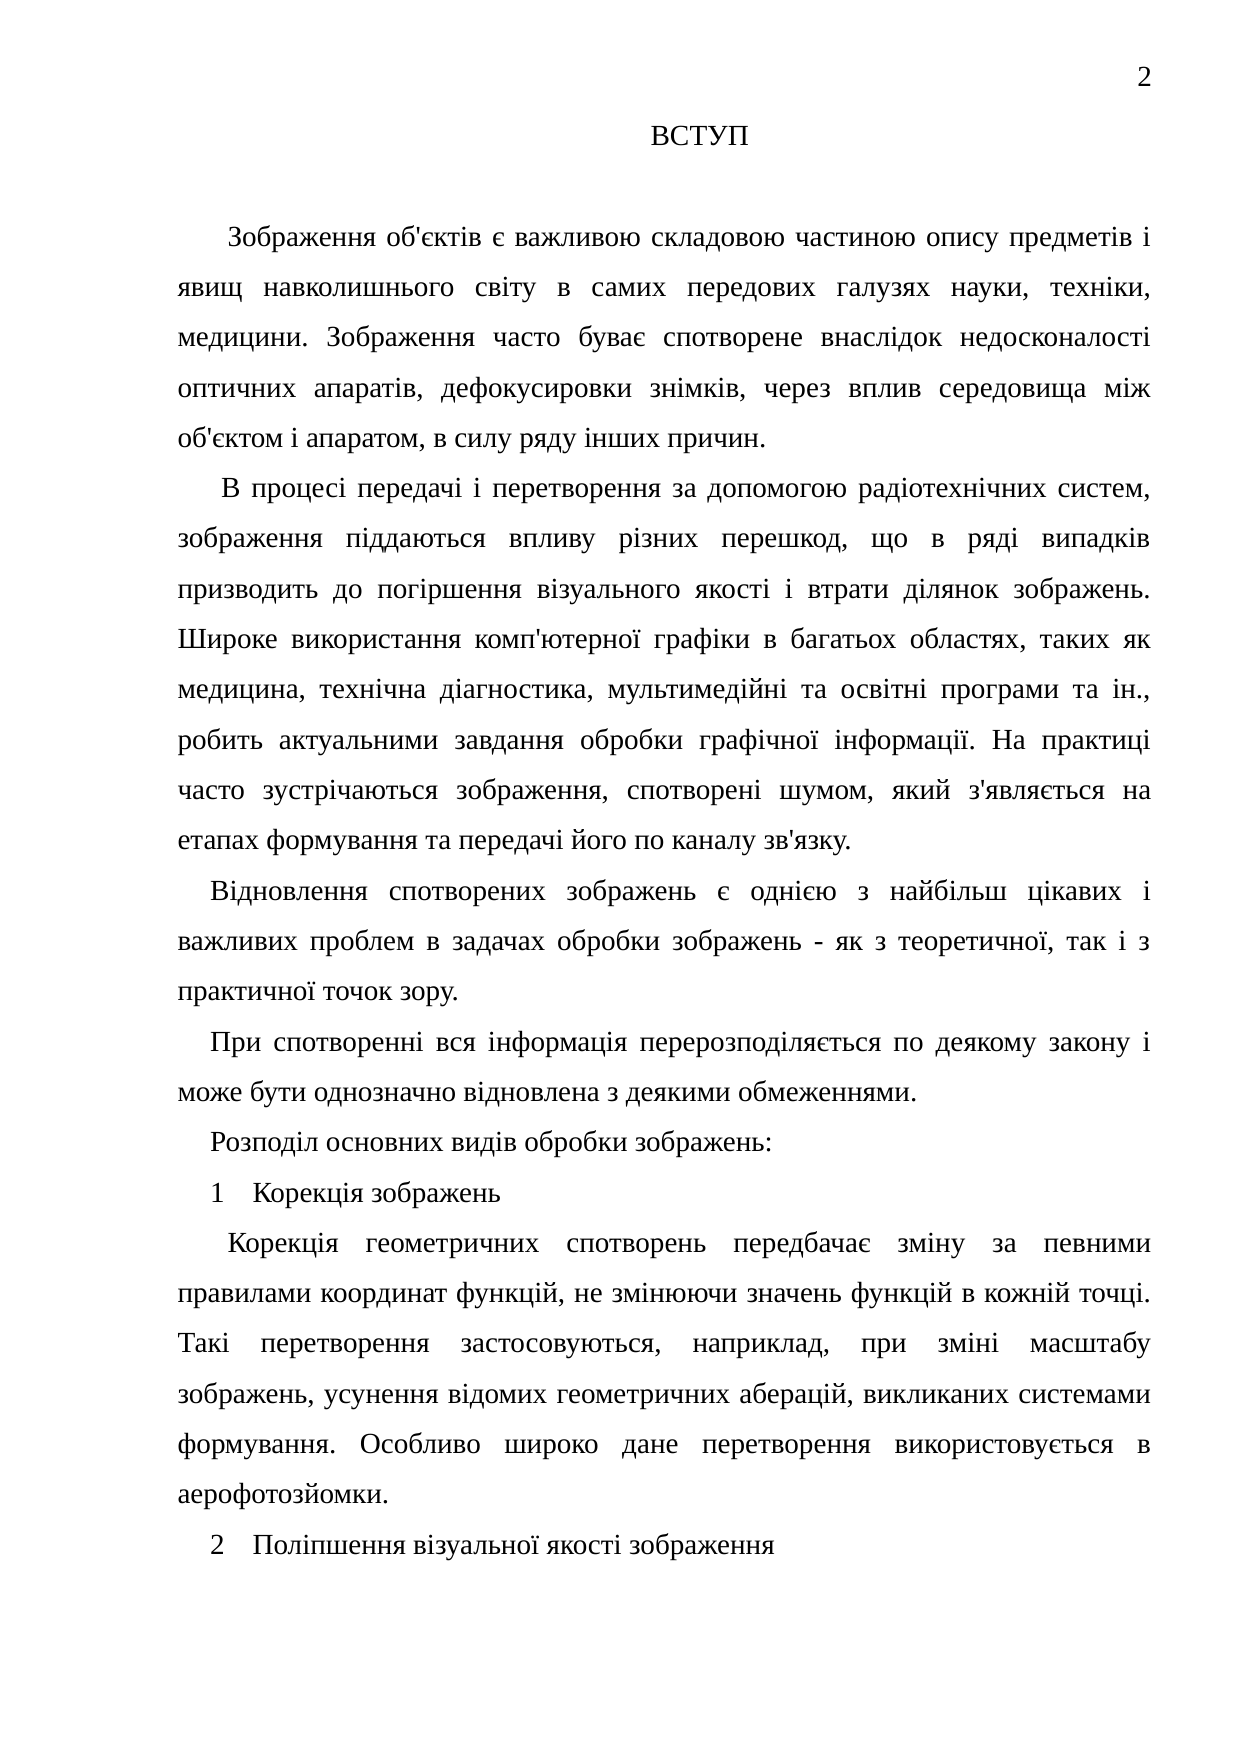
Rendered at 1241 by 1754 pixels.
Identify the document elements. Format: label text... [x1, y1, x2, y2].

text Відновлення спотворених зображень є однією з найбільш цікавих і важливих проблем в задачах обробки зображень - як з теоретичної, так і з практичної точок зору. [177, 873, 1152, 1007]
text При спотворенні вся інформація перерозподіляється по деякому закону і може бути однозначно відновлена з деякими обмеженнями. [177, 1024, 1152, 1108]
text Корекція геометричних спотворень передбачає зміну за певними правилами координат функцій, не змінюючи значень функцій в кожній точці. Такі перетворення застосовуються, наприклад, при зміні масштабу зображень, усунення відомих геометричних аберацій, викликаних системами формування. Особливо широко дане перетворення використовується в аерофотозйомки. [177, 1225, 1152, 1510]
list Поліпшення візуальної якості зображення [177, 1527, 1152, 1560]
text В процесі передачі і перетворення за допомогою радіотехнічних систем, зображення піддаються впливу різних перешкод, що в ряді випадків призводить до погіршення візуального якості і втрати ділянок зображень. Широке використання комп'ютерної графіки в багатьох областях, таких як медицина, технічна діагностика, мультимедійні та освітні програми та ін., робить актуальними завдання обробки графічної інформації. На практиці часто зустрічаються зображення, спотворені шумом, який з'являється на етапах формування та передачі його по каналу зв'язку. [177, 470, 1152, 856]
list Корекція зображень [177, 1175, 1152, 1208]
text Зображення об'єктів є важливою складовою частиною опису предметів і явищ навколишнього світу в самих передових галузях науки, техніки, медицини. Зображення часто буває спотворене внаслідок недосконалості оптичних апаратів, дефокусировки знімків, через вплив середовища між об'єктом і апаратом, в силу ряду інших причин. [177, 219, 1152, 453]
text ВСТУП [177, 118, 1152, 152]
text Розподіл основних видів обробки зображень: [177, 1124, 1152, 1158]
